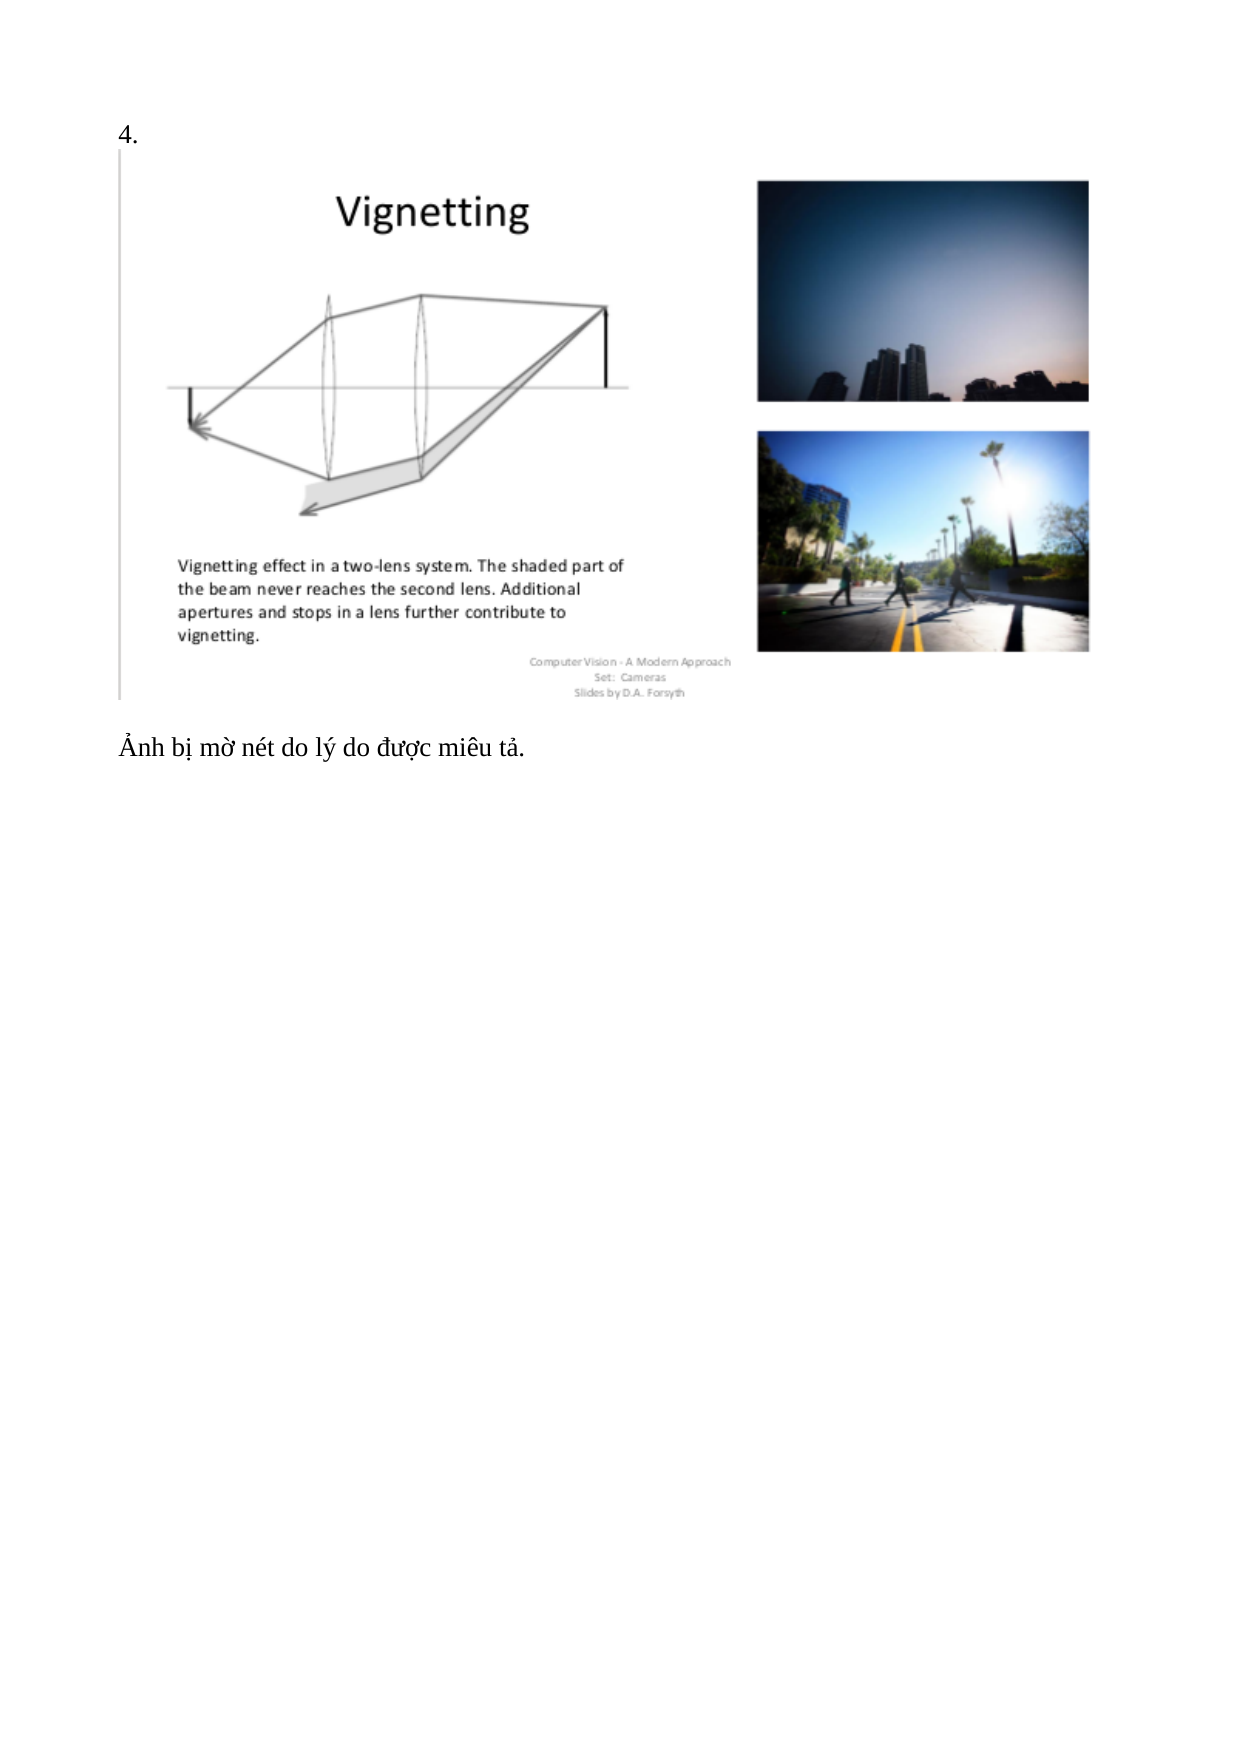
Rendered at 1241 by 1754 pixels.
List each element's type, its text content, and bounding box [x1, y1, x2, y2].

text 4. [118, 118, 1122, 149]
text Ảnh bị mờ nét do lý do được miêu tả. [118, 731, 1122, 762]
picture [118, 149, 1123, 700]
